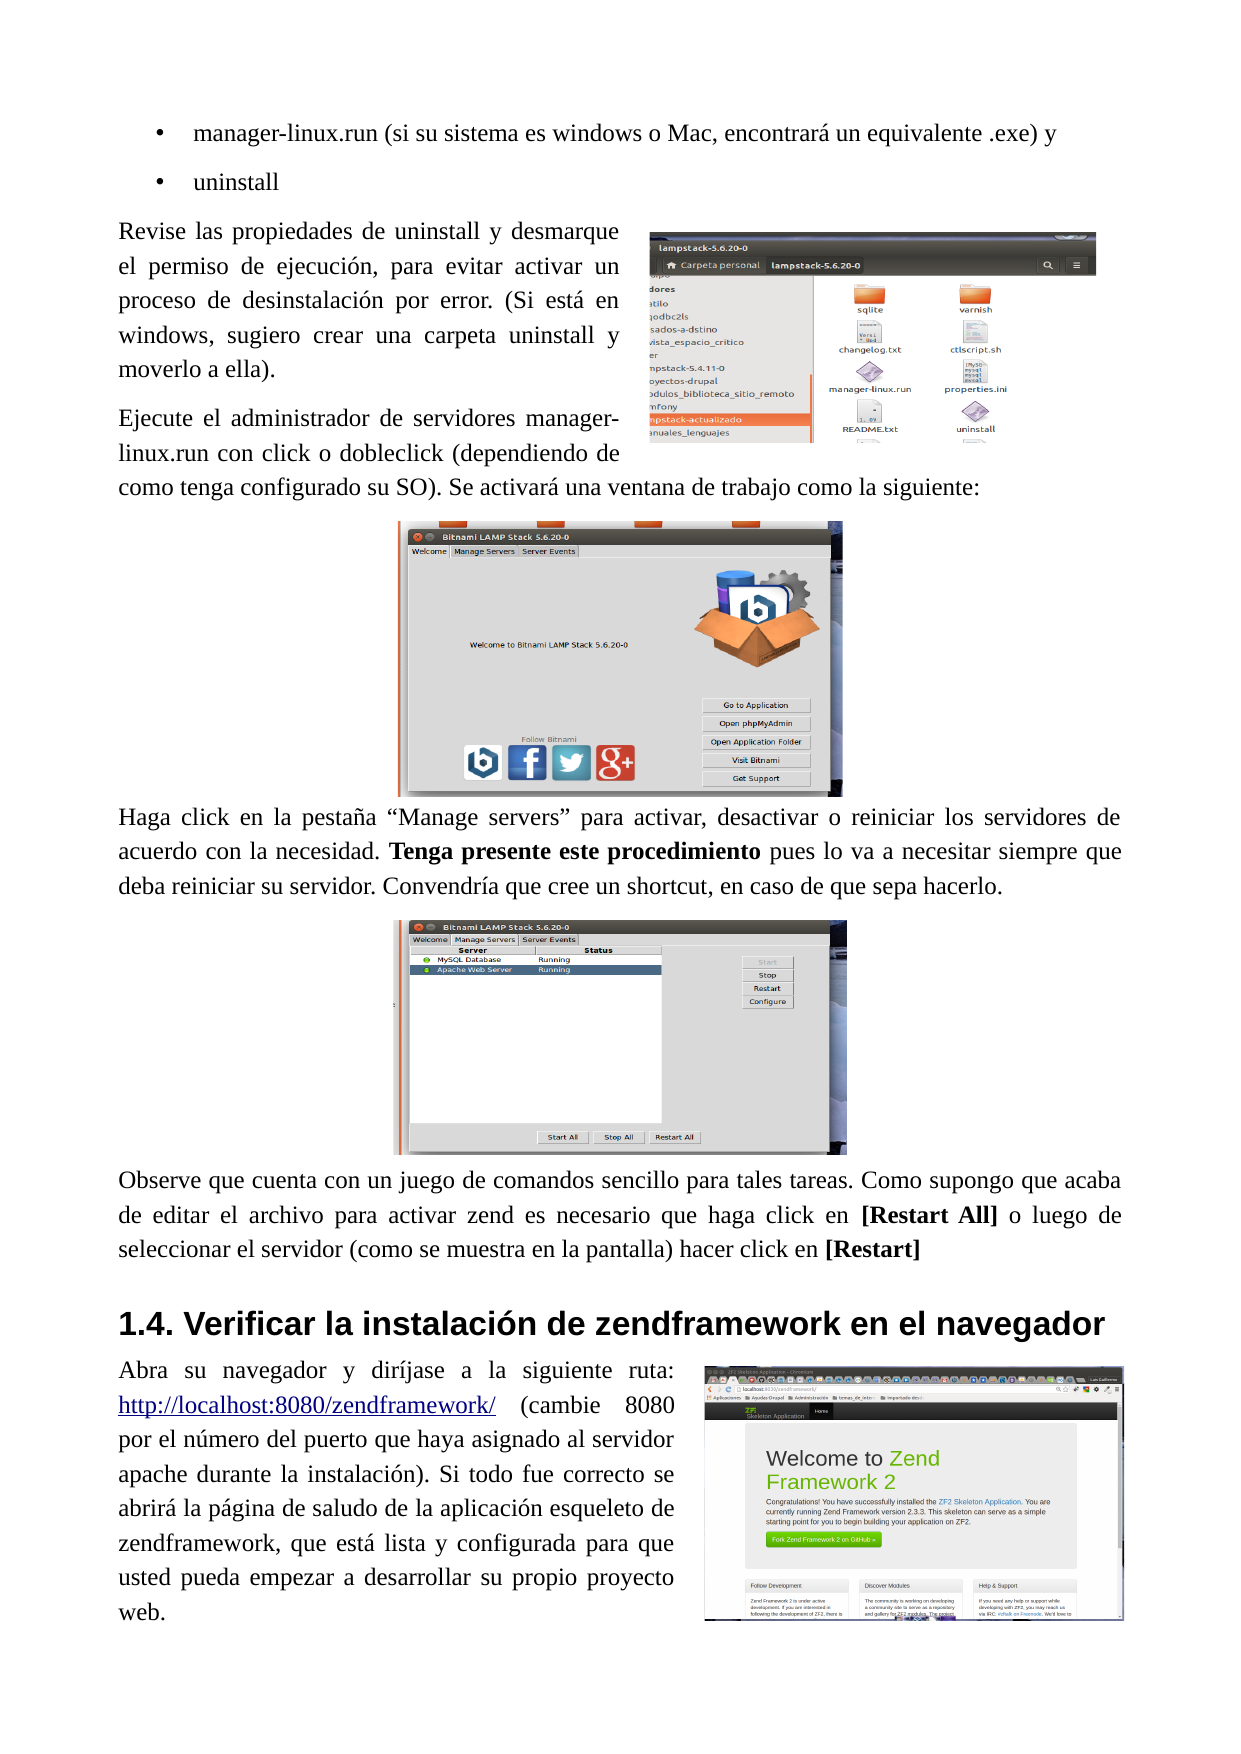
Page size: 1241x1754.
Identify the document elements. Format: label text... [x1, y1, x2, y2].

picture [649, 232, 1097, 443]
list manager-linux.run (si su sistema es windows o Mac, encontrará un equivalente .exe) y [156, 118, 1122, 147]
text Abra su navegador y diríjase a la siguiente ruta: http://localhost:8080/zendframework/ (cambie 8080 por el número del puerto que haya asignado al servidor apache durante la instalación). Si todo fue correcto se abrirá la página de saludo de la aplicación esqueleto de zendframework, que está lista y configurada para que usted pueda empezar a desarrollar su propio proyecto web. [118, 1355, 1122, 1625]
text Observe que cuenta con un juego de comandos sencillo para tales tareas. Como supongo que acaba de editar el archivo para activar zend es necesario que haga click en [Restart All] o luego de seleccionar el servidor (como se muestra en la pantalla) hacer click en [Restart] [118, 1165, 1122, 1263]
subtitle 1.4. Verificar la instalación de zendframework en el navegador [118, 1304, 1122, 1343]
text Revise las propiedades de uninstall y desmarque el permiso de ejecución, para evitar activar un proceso de desinstalación por error. (Si está en windows, sugiero crear una carpeta uninstall y moverlo a ella). [118, 216, 1122, 383]
list uninstall [156, 167, 1122, 196]
picture [704, 1366, 1125, 1621]
text Haga click en la pestaña “Manage servers” para activar, desactivar o reiniciar los servidores de acuerdo con la necesidad. Tenga presente este procedimiento pues lo va a necesitar siempre que deba reiniciar su servidor. Convendría que cree un shortcut, en caso de que sepa hacerlo. [118, 521, 1122, 899]
text Ejecute el administrador de servidores manager-linux.run con click o dobleclick (dependiendo de como tenga configurado su SO). Se activará una ventana de trabajo como la siguiente: [118, 403, 1122, 501]
picture [397, 521, 843, 797]
picture [393, 920, 847, 1155]
